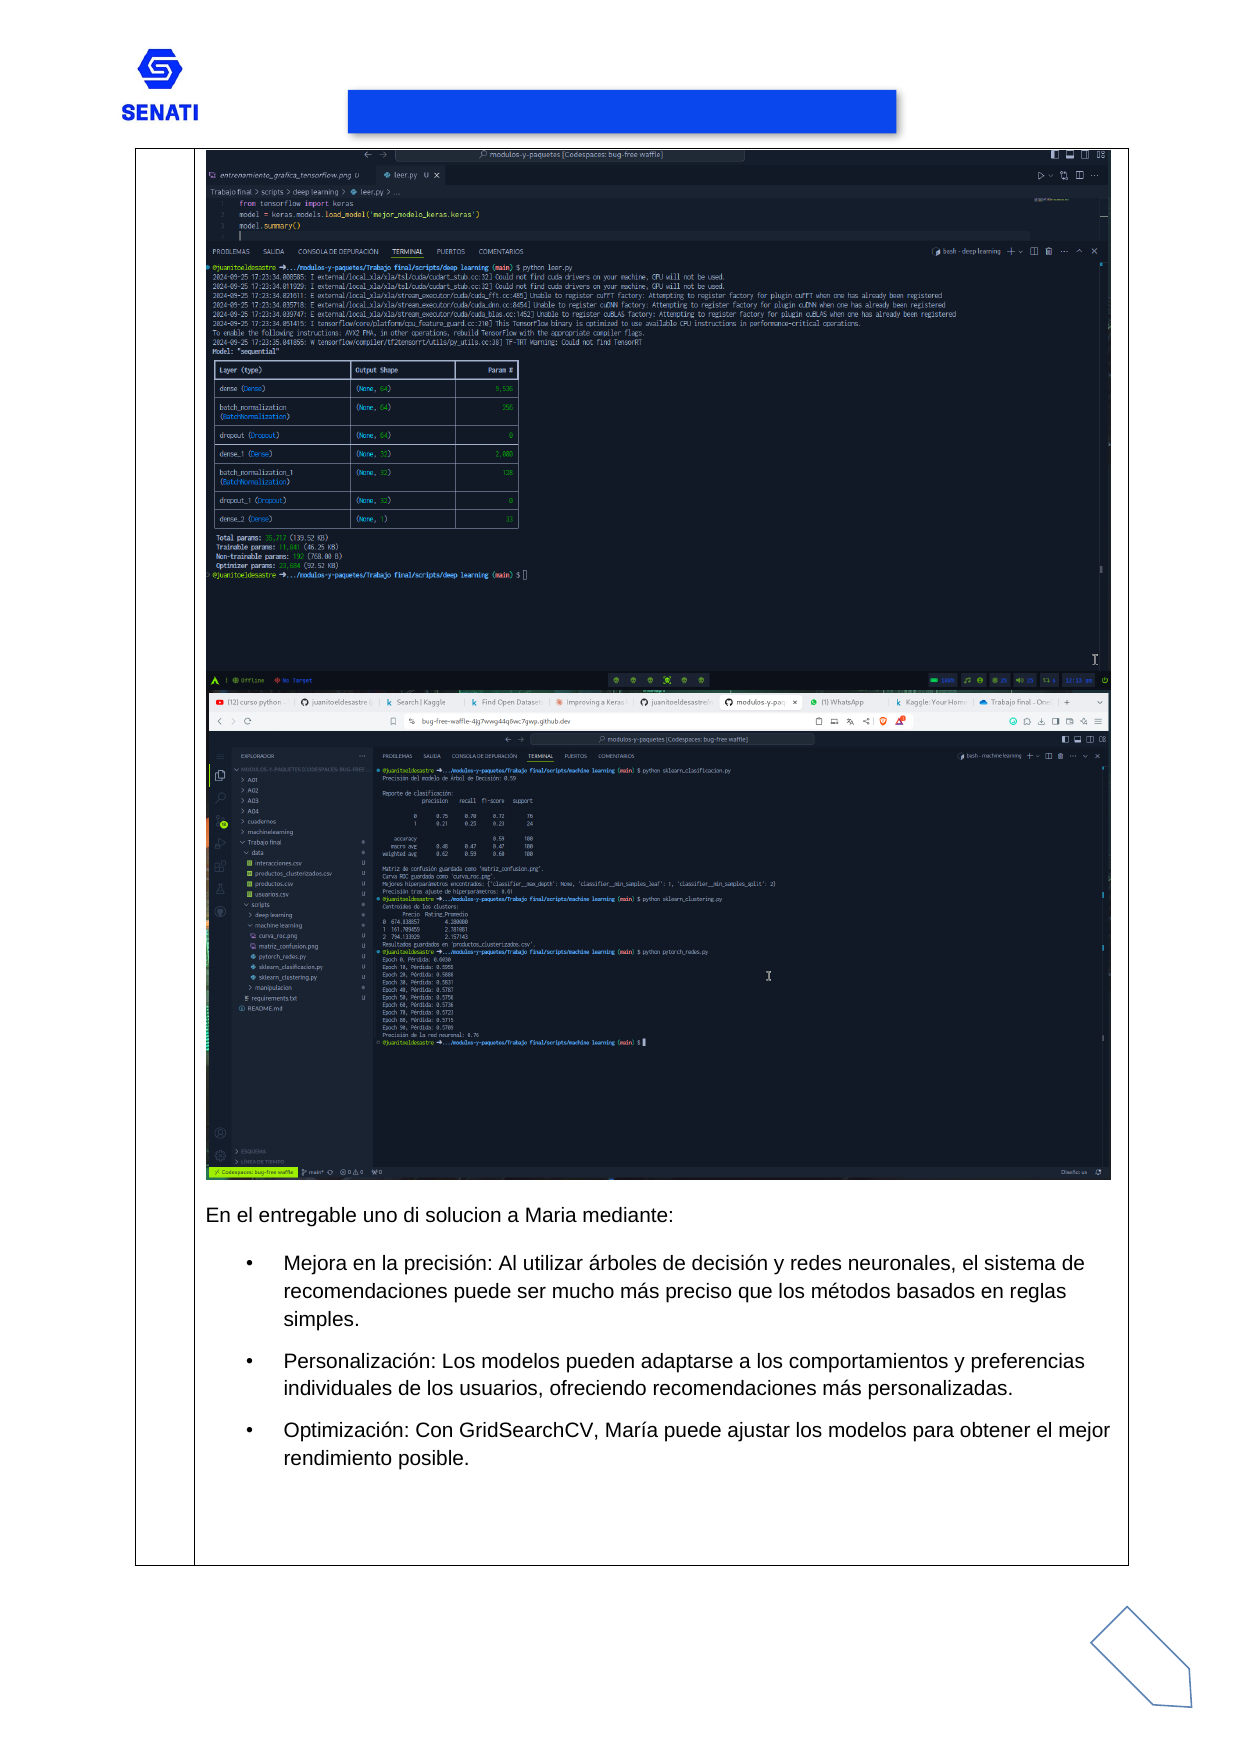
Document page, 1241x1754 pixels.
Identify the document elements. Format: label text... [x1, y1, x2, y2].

picture [206, 150, 1111, 1180]
table_cell En el entregable uno di solucion a Maria mediante: Mejora en la precisión: Al utilizar árboles de decisión y redes neuronales, el sistema de recomendaciones puede ser mucho más preciso que los métodos basados en reglas simples. Personalización: Los modelos pueden adaptarse a los comportamientos y preferencias individuales de los usuarios, ofreciendo recomendaciones más personalizadas. Optimización: Con GridSearchCV, María puede ajustar los modelos para obtener el mejor rendimiento posible. [195, 149, 1128, 1564]
table_cell [136, 149, 194, 1564]
picture [118, 46, 201, 124]
